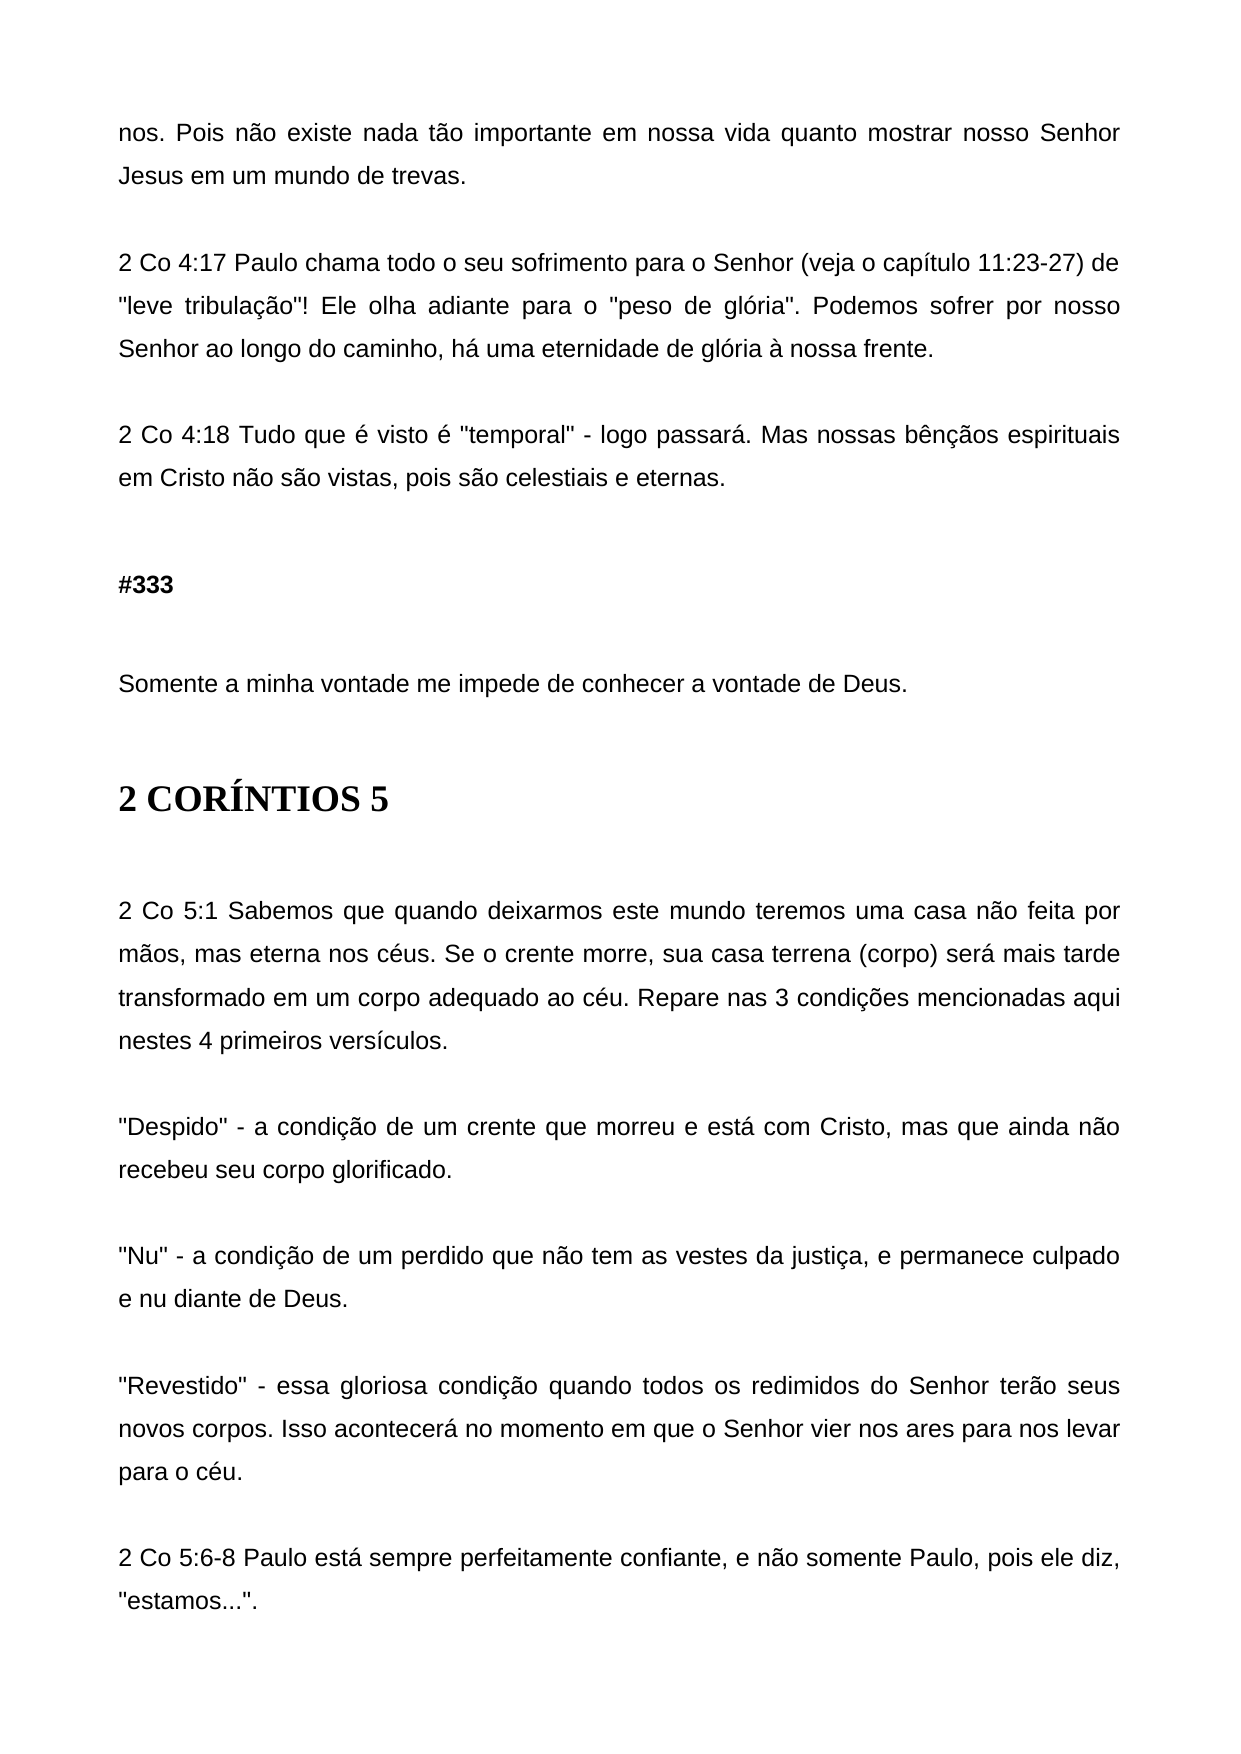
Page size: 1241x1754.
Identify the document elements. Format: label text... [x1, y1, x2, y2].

text 2 Co 5:6-8 Paulo está sempre perfeitamente confiante, e não somente Paulo, pois ele diz, "estamos...". [118, 1543, 1122, 1615]
text "Despido" - a condição de um crente que morreu e está com Cristo, mas que ainda não recebeu seu corpo glorificado. [118, 1112, 1122, 1184]
text nos. Pois não existe nada tão importante em nossa vida quanto mostrar nosso Senhor Jesus em um mundo de trevas. [118, 118, 1122, 190]
text 2 Co 5:1 Sabemos que quando deixarmos este mundo teremos uma casa não feita por mãos, mas eterna nos céus. Se o crente morre, sua casa terrena (corpo) será mais tarde transformado em um corpo adequado ao céu. Repare nas 3 condições mencionadas aqui nestes 4 primeiros versículos. [118, 896, 1122, 1054]
text Somente a minha vontade me impede de conhecer a vontade de Deus. [118, 669, 1122, 698]
text "Nu" - a condição de um perdido que não tem as vestes da justiça, e permanece culpado e nu diante de Deus. [118, 1241, 1122, 1313]
subtitle 2 CORÍNTIOS 5 [118, 776, 1122, 819]
text 2 Co 4:18 Tudo que é visto é "temporal" - logo passará. Mas nossas bênçãos espirituais em Cristo não são vistas, pois são celestiais e eternas. [118, 420, 1122, 492]
subtitle #333 [118, 570, 1122, 599]
text "Revestido" - essa gloriosa condição quando todos os redimidos do Senhor terão seus novos corpos. Isso acontecerá no momento em que o Senhor vier nos ares para nos levar para o céu. [118, 1371, 1122, 1486]
text 2 Co 4:17 Paulo chama todo o seu sofrimento para o Senhor (veja o capítulo 11:23-27) de "leve tribulação"! Ele olha adiante para o "peso de glória". Podemos sofrer por nosso Senhor ao longo do caminho, há uma eternidade de glória à nossa frente. [118, 247, 1122, 362]
